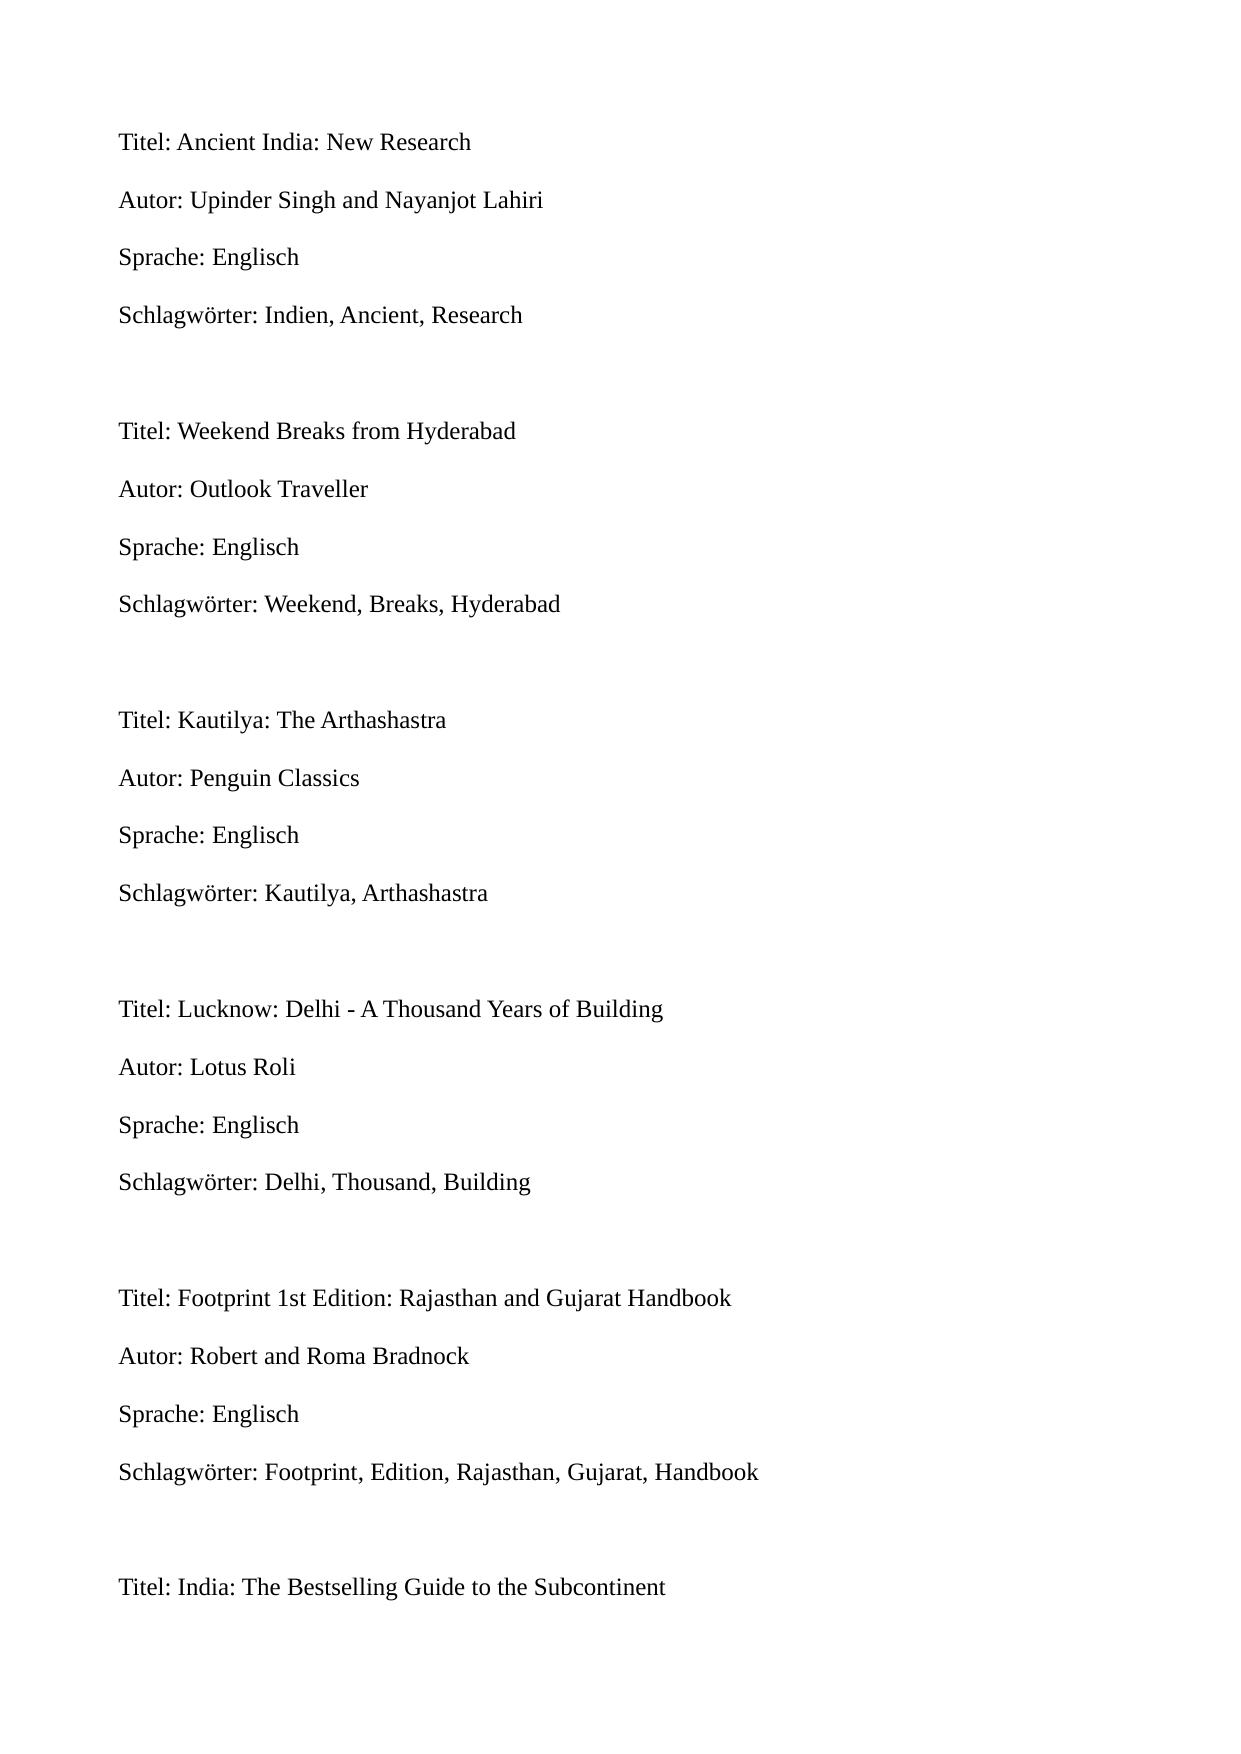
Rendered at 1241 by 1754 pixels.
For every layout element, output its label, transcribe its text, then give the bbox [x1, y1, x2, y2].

text Sprache: Englisch [118, 234, 1122, 271]
text Autor: Upinder Singh and Nayanjot Lahiri [118, 176, 1122, 213]
text Schlagwörter: Kautilya, Arthashastra [118, 870, 1122, 907]
text Titel: Ancient India: New Research [118, 118, 1122, 156]
text Autor: Robert and Roma Bradnock [118, 1332, 1122, 1370]
text Schlagwörter: Weekend, Breaks, Hyderabad [118, 581, 1122, 618]
text Titel: Weekend Breaks from Hyderabad [118, 407, 1122, 445]
text Autor: Outlook Traveller [118, 465, 1122, 502]
text Titel: India: The Bestselling Guide to the Subcontinent [118, 1563, 1122, 1601]
text Autor: Lotus Roli [118, 1043, 1122, 1081]
text Sprache: Englisch [118, 1390, 1122, 1427]
text Schlagwörter: Delhi, Thousand, Building [118, 1159, 1122, 1196]
text Titel: Lucknow: Delhi - A Thousand Years of Building [118, 985, 1122, 1023]
text Sprache: Englisch [118, 812, 1122, 849]
text Sprache: Englisch [118, 523, 1122, 560]
text Sprache: Englisch [118, 1101, 1122, 1138]
text Titel: Footprint 1st Edition: Rajasthan and Gujarat Handbook [118, 1274, 1122, 1312]
text Titel: Kautilya: The Arthashastra [118, 696, 1122, 734]
text Schlagwörter: Footprint, Edition, Rajasthan, Gujarat, Handbook [118, 1448, 1122, 1485]
text Schlagwörter: Indien, Ancient, Research [118, 292, 1122, 329]
text Autor: Penguin Classics [118, 754, 1122, 792]
